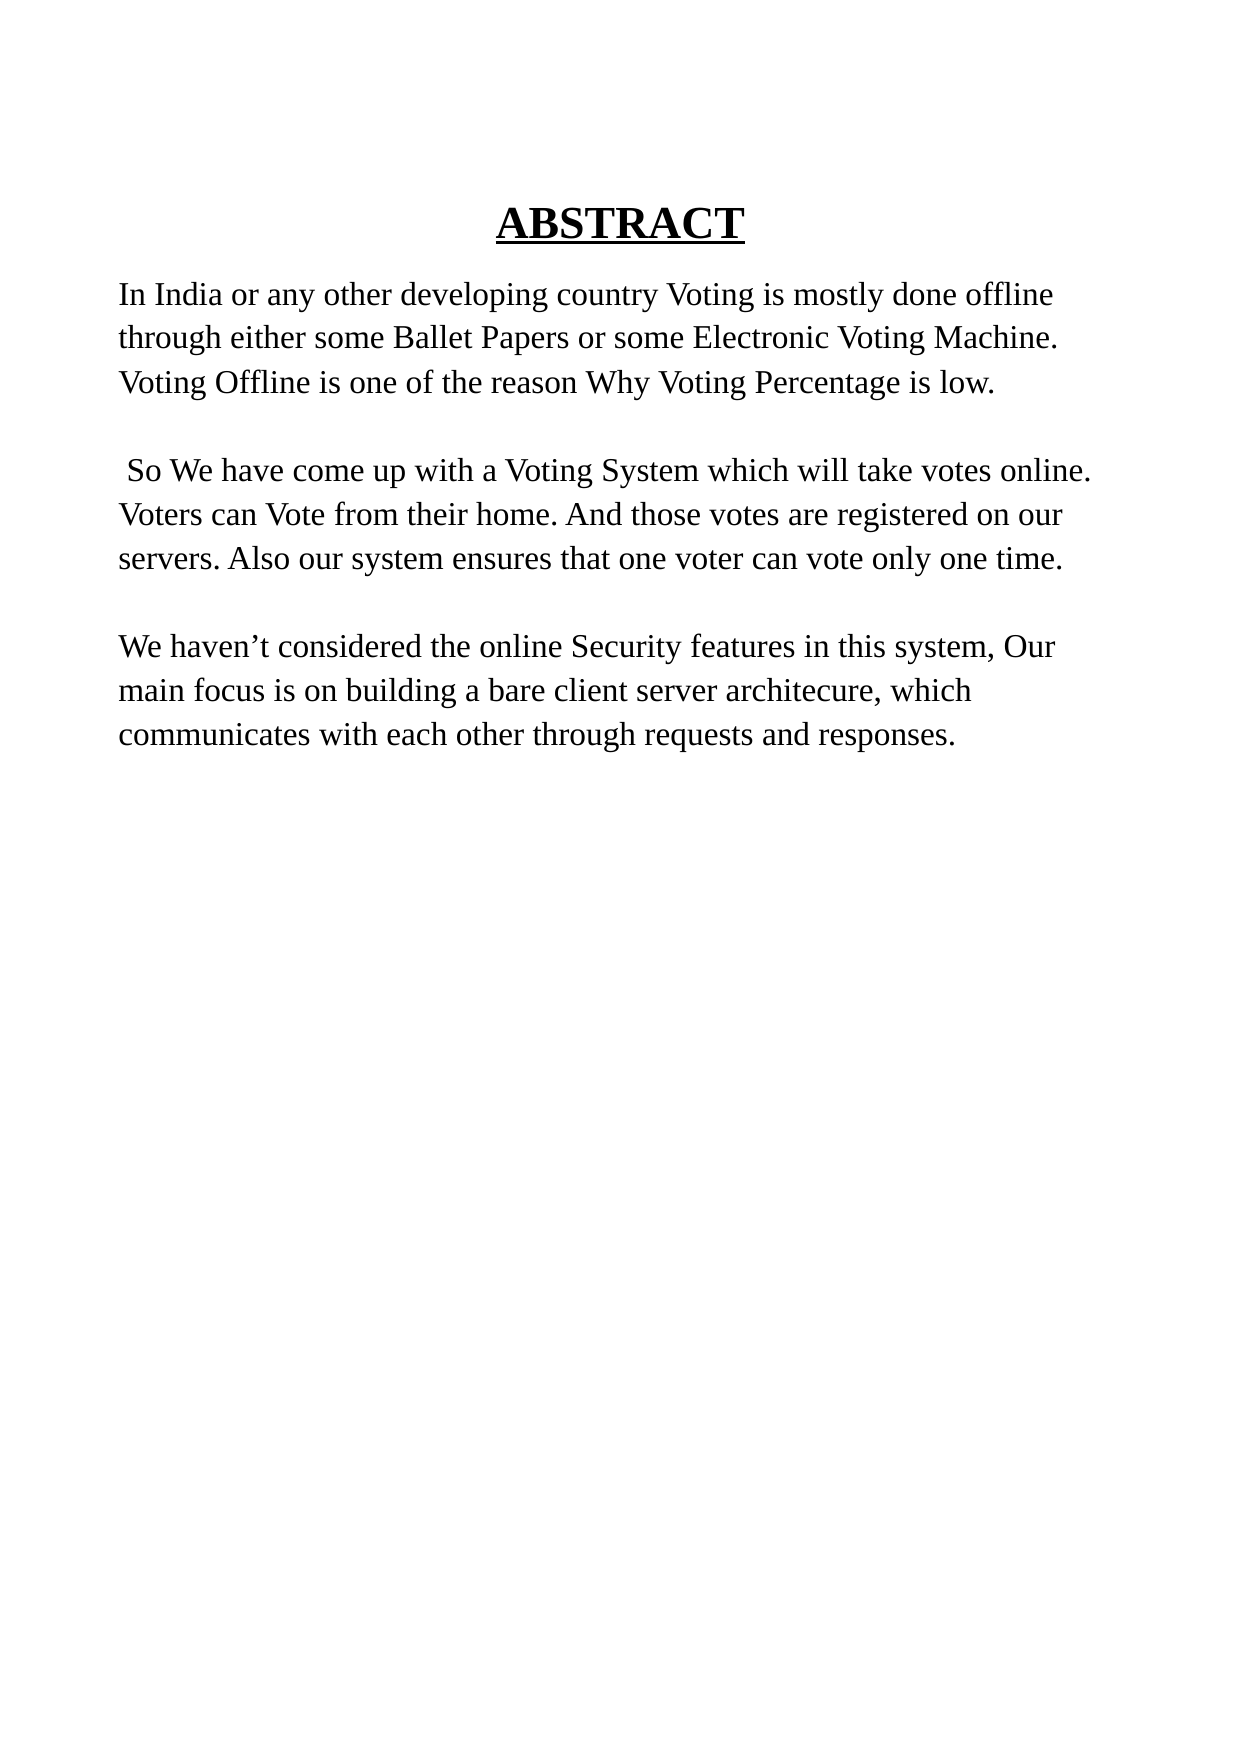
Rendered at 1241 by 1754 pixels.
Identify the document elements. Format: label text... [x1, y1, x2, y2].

text ABSTRACT [118, 196, 1122, 249]
text We haven’t considered the online Security features in this system, Our main focus is on building a bare client server architecure, which communicates with each other through requests and responses. [118, 626, 1122, 753]
text In India or any other developing country Voting is mostly done offline through either some Ballet Papers or some Electronic Voting Machine. Voting Offline is one of the reason Why Voting Percentage is low. [118, 274, 1122, 400]
text So We have come up with a Voting System which will take votes online. Voters can Vote from their home. And those votes are registered on our servers. Also our system ensures that one voter can vote only one time. [118, 450, 1122, 576]
